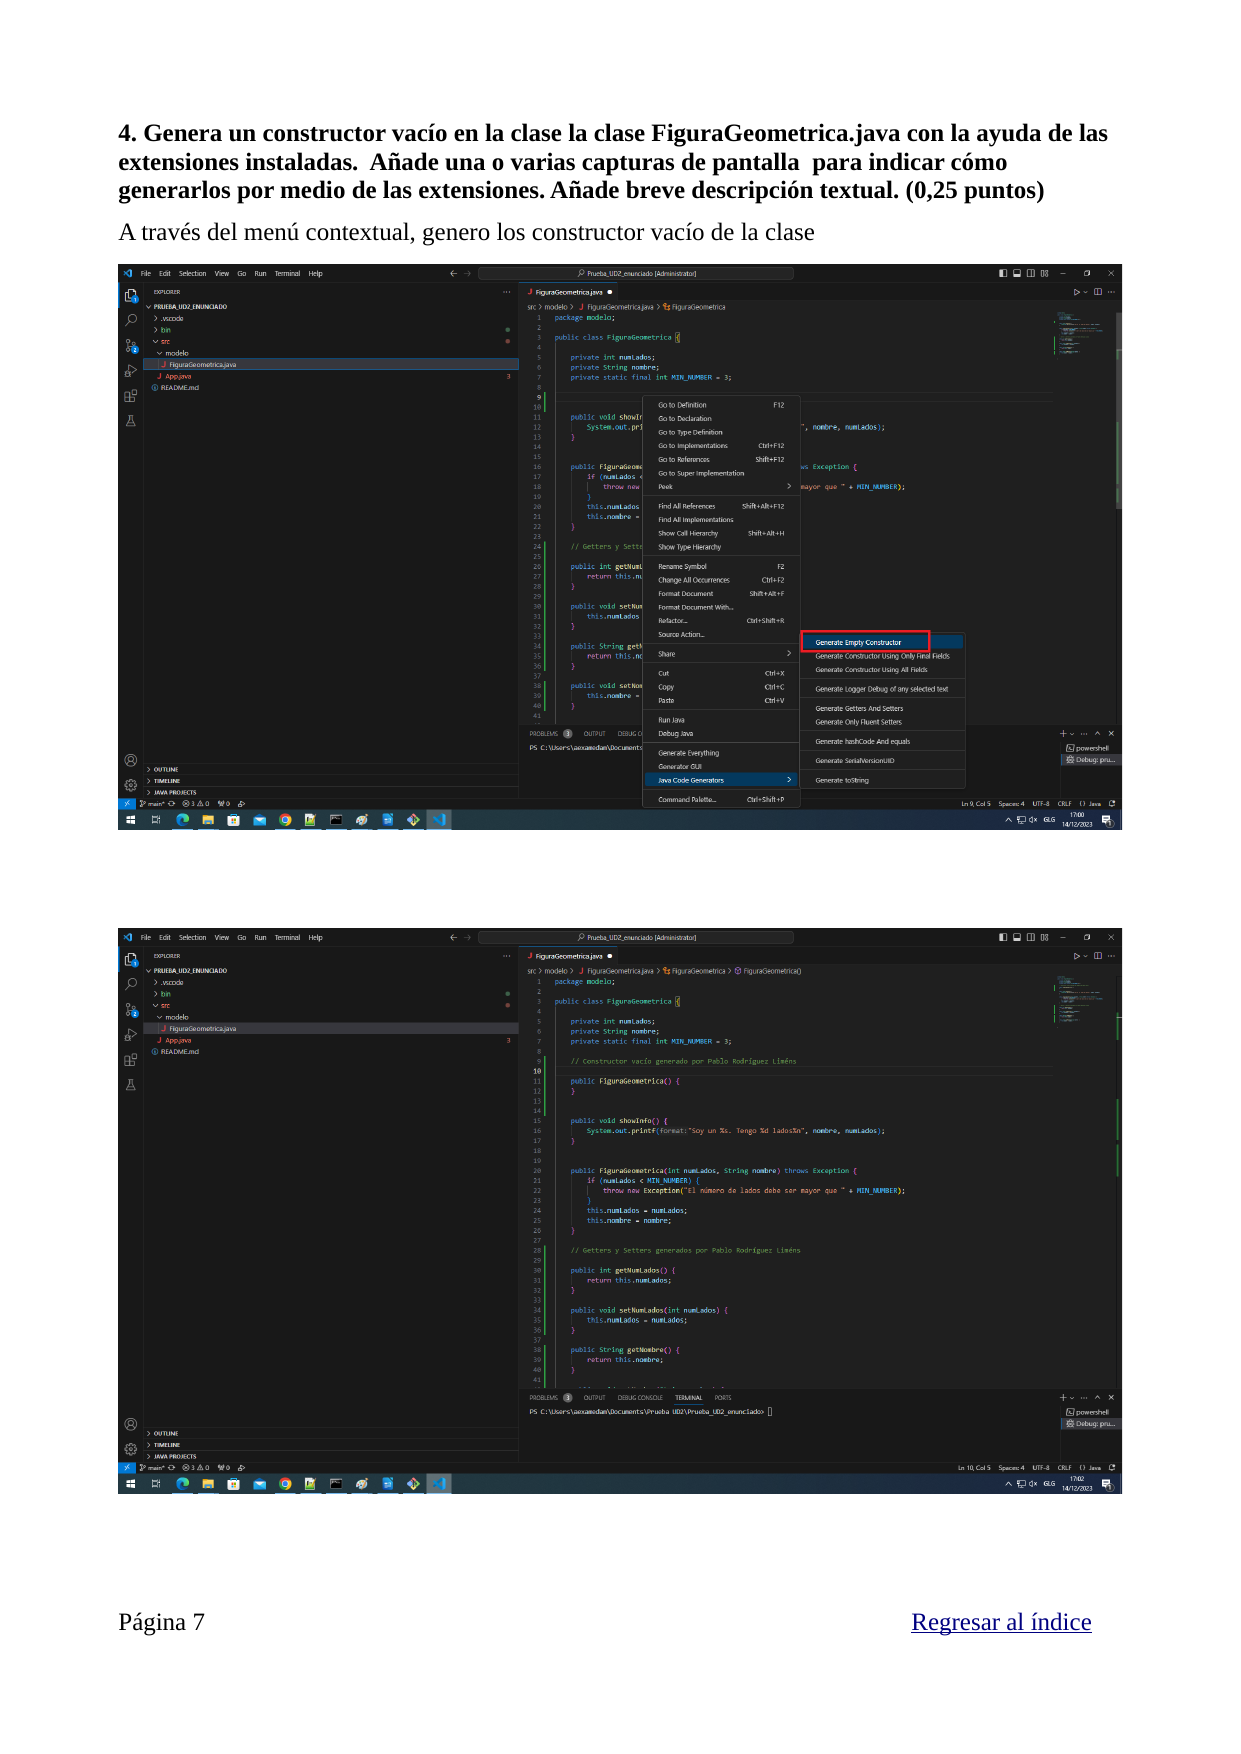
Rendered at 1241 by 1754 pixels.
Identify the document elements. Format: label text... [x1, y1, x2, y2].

text A través del menú contextual, genero los constructor vacío de la clase [118, 217, 1122, 246]
subtitle 4. Genera un constructor vacío en la clase la clase FiguraGeometrica.java con la ayuda de las extensiones instaladas. Añade una o varias capturas de pantalla para indicar cómo generarlos por medio de las extensiones. Añade breve descripción textual. (0,25 puntos) [118, 118, 1122, 204]
picture [118, 264, 1123, 830]
picture [118, 928, 1123, 1494]
